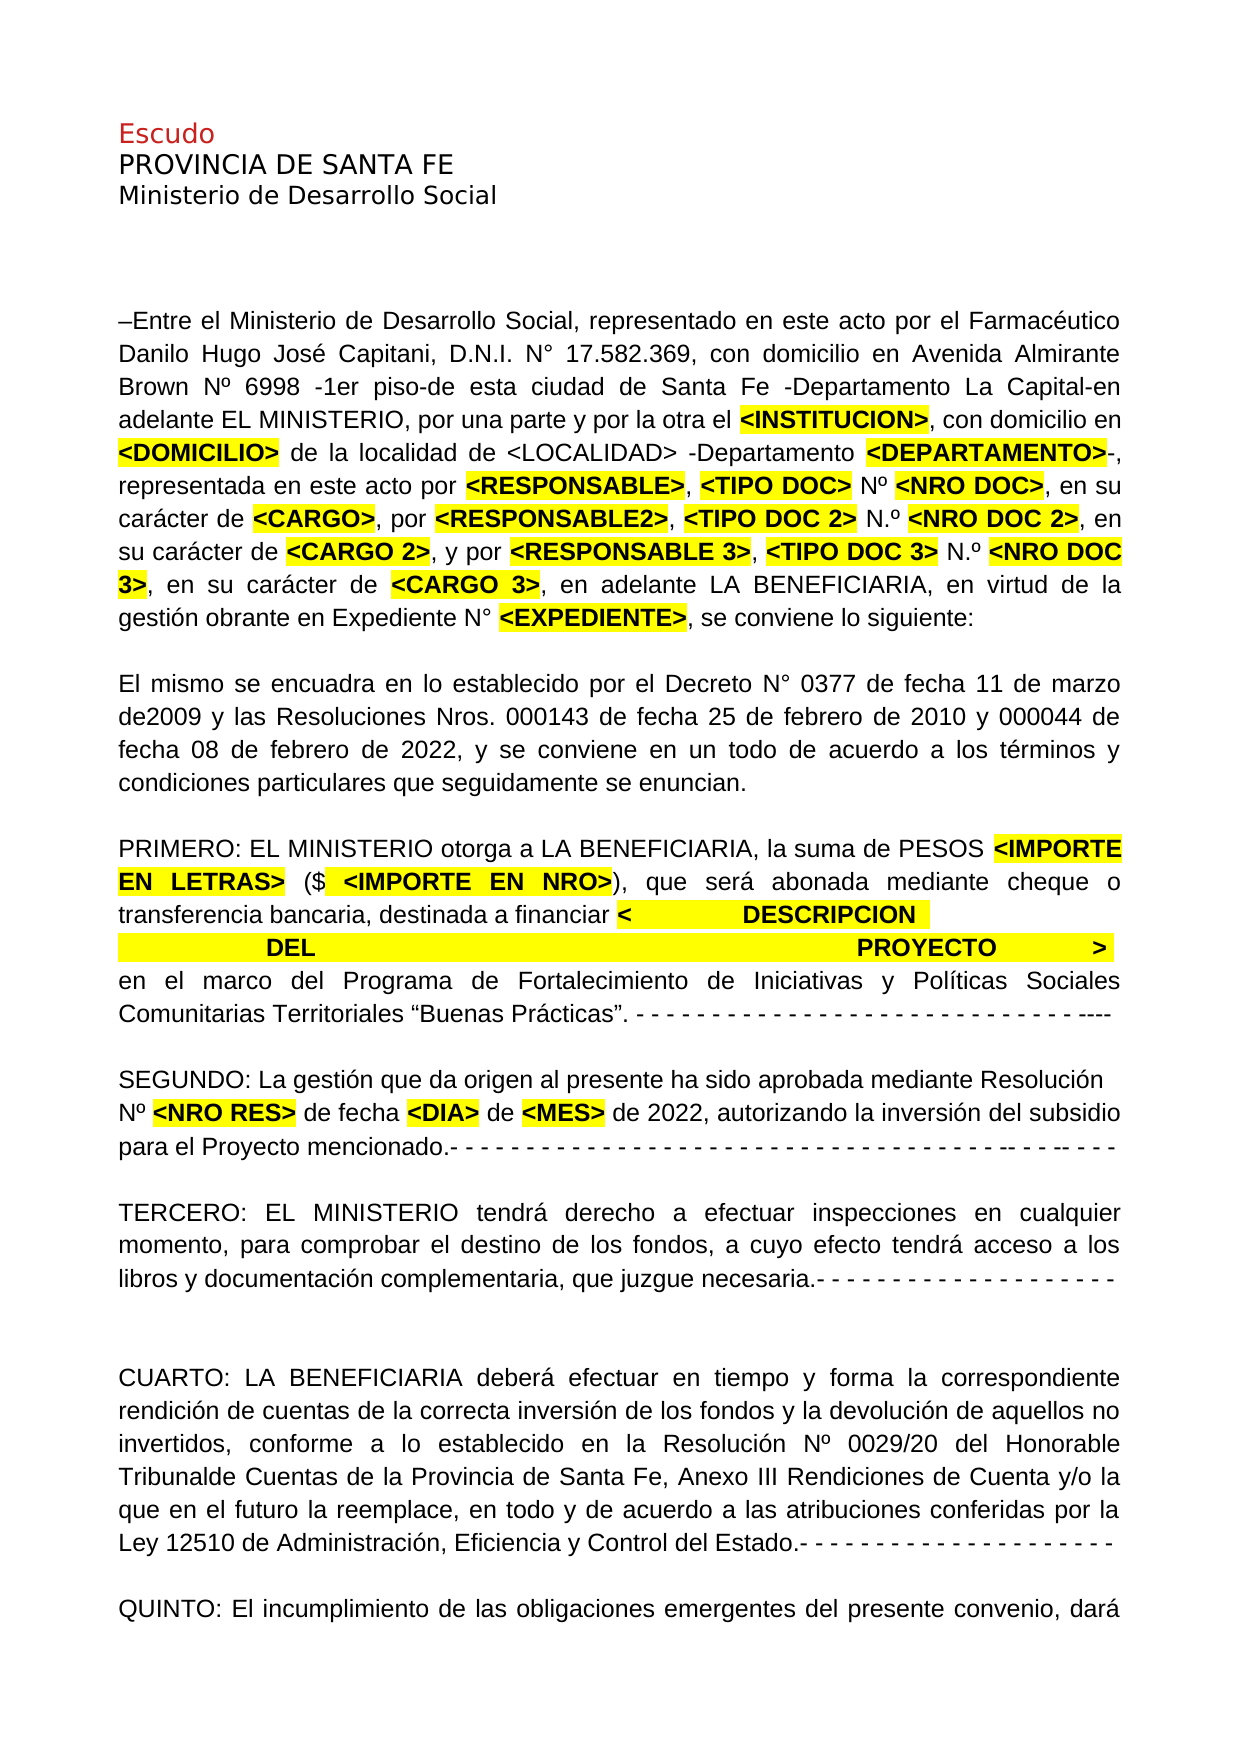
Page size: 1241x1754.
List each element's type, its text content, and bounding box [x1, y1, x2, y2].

text DEL PROYECTO > [118, 933, 1122, 962]
text Nº <NRO RES> de fecha <DIA> de <MES> de 2022, autorizando la inversión del subsidio para el Proyecto mencionado.- - - - - - - - - - - - - - - - - - - - - - - - - - - - - - - - - - - - -- - - -- - - - [118, 1098, 1122, 1160]
text El mismo se encuadra en lo establecido por el Decreto N° 0377 de fecha 11 de marzo de2009 y las Resoluciones Nros. 000143 de fecha 25 de febrero de 2010 y 000044 de fecha 08 de febrero de 2022, y se conviene en un todo de acuerdo a los términos y condiciones particulares que seguidamente se enuncian. [118, 669, 1122, 797]
text en el marco del Programa de Fortalecimiento de Iniciativas y Políticas Sociales Comunitarias Territoriales “Buenas Prácticas”. - - - - - - - - - - - - - - - - - - - - - - - - - - - - - ---- [118, 966, 1122, 1028]
text QUINTO: El incumplimiento de las obligaciones emergentes del presente convenio, dará [118, 1594, 1122, 1622]
text PRIMERO: EL MINISTERIO otorga a LA BENEFICIARIA, la suma de PESOS <IMPORTE EN LETRAS> ($ <IMPORTE EN NRO>), que será abonada mediante cheque o transferencia bancaria, destinada a financiar < DESCRIPCION [118, 834, 1122, 929]
text –Entre el Ministerio de Desarrollo Social, representado en este acto por el Farmacéutico Danilo Hugo José Capitani, D.N.I. N° 17.582.369, con domicilio en Avenida Almirante Brown Nº 6998 -1er piso-de esta ciudad de Santa Fe -Departamento La Capital-en adelante EL MINISTERIO, por una parte y por la otra el <INSTITUCION>, con domicilio en <DOMICILIO> de la localidad de <LOCALIDAD> -Departamento <DEPARTAMENTO>-, representada en este acto por <RESPONSABLE>, <TIPO DOC> Nº <NRO DOC>, en su carácter de <CARGO>, por <RESPONSABLE2>, <TIPO DOC 2> N.º <NRO DOC 2>, en su carácter de <CARGO 2>, y por <RESPONSABLE 3>, <TIPO DOC 3> N.º <NRO DOC 3>, en su carácter de <CARGO 3>, en adelante LA BENEFICIARIA, en virtud de la gestión obrante en Expediente N° <EXPEDIENTE>, se conviene lo siguiente: [118, 306, 1122, 632]
text CUARTO: LA BENEFICIARIA deberá efectuar en tiempo y forma la correspondiente rendición de cuentas de la correcta inversión de los fondos y la devolución de aquellos no invertidos, conforme a lo establecido en la Resolución Nº 0029/20 del Honorable Tribunalde Cuentas de la Provincia de Santa Fe, Anexo III Rendiciones de Cuenta y/o la que en el futuro la reemplace, en todo y de acuerdo a las atribuciones conferidas por la Ley 12510 de Administración, Eficiencia y Control del Estado.- - - - - - - - - - - - - - - - - - - - - [118, 1363, 1122, 1556]
text TERCERO: EL MINISTERIO tendrá derecho a efectuar inspecciones en cualquier momento, para comprobar el destino de los fondos, a cuyo efecto tendrá acceso a los libros y documentación complementaria, que juzgue necesaria.- - - - - - - - - - - - - - - - - - - - [118, 1197, 1122, 1292]
text SEGUNDO: La gestión que da origen al presente ha sido aprobada mediante Resolución [118, 1065, 1122, 1094]
